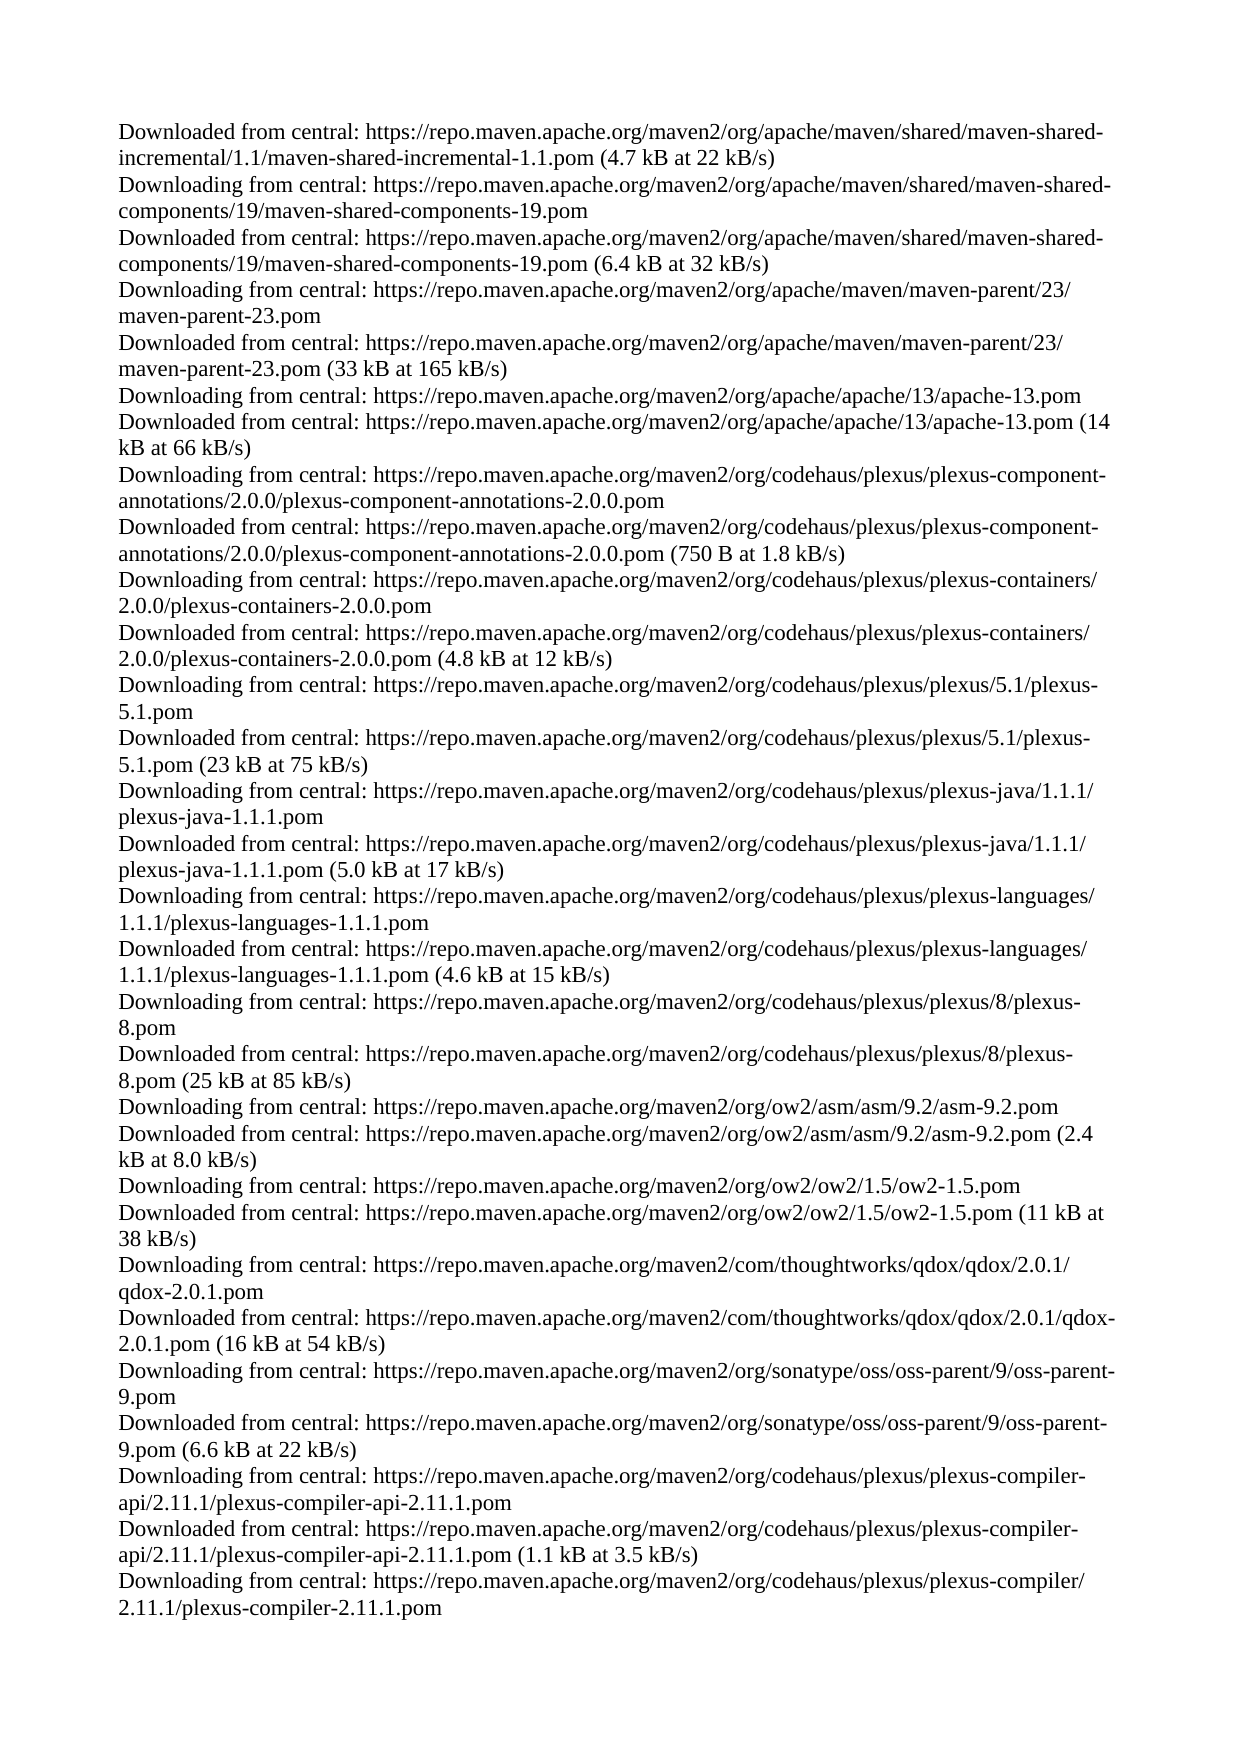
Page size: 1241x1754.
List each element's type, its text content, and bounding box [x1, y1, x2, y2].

text Downloaded from central: https://repo.maven.apache.org/maven2/org/codehaus/plexus/plexus-component-annotations/2.0.0/plexus-component-annotations-2.0.0.pom (750 B at 1.8 kB/s) [118, 513, 1122, 566]
text Downloaded from central: https://repo.maven.apache.org/maven2/org/apache/maven/shared/maven-shared-incremental/1.1/maven-shared-incremental-1.1.pom (4.7 kB at 22 kB/s) [118, 118, 1122, 171]
text Downloaded from central: https://repo.maven.apache.org/maven2/org/ow2/ow2/1.5/ow2-1.5.pom (11 kB at 38 kB/s) [118, 1199, 1122, 1251]
text Downloaded from central: https://repo.maven.apache.org/maven2/org/codehaus/plexus/plexus-languages/1.1.1/plexus-languages-1.1.1.pom (4.6 kB at 15 kB/s) [118, 935, 1122, 988]
text Downloading from central: https://repo.maven.apache.org/maven2/org/ow2/asm/asm/9.2/asm-9.2.pom [118, 1093, 1122, 1119]
text Downloading from central: https://repo.maven.apache.org/maven2/org/codehaus/plexus/plexus/8/plexus-8.pom [118, 988, 1122, 1041]
text Downloaded from central: https://repo.maven.apache.org/maven2/org/apache/apache/13/apache-13.pom (14 kB at 66 kB/s) [118, 408, 1122, 461]
text Downloading from central: https://repo.maven.apache.org/maven2/org/codehaus/plexus/plexus-compiler/2.11.1/plexus-compiler-2.11.1.pom [118, 1568, 1122, 1620]
text Downloading from central: https://repo.maven.apache.org/maven2/org/apache/maven/maven-parent/23/maven-parent-23.pom [118, 276, 1122, 329]
text Downloading from central: https://repo.maven.apache.org/maven2/org/codehaus/plexus/plexus-compiler-api/2.11.1/plexus-compiler-api-2.11.1.pom [118, 1462, 1122, 1515]
text Downloaded from central: https://repo.maven.apache.org/maven2/com/thoughtworks/qdox/qdox/2.0.1/qdox-2.0.1.pom (16 kB at 54 kB/s) [118, 1304, 1122, 1357]
text Downloading from central: https://repo.maven.apache.org/maven2/org/ow2/ow2/1.5/ow2-1.5.pom [118, 1172, 1122, 1199]
text Downloaded from central: https://repo.maven.apache.org/maven2/org/codehaus/plexus/plexus/8/plexus-8.pom (25 kB at 85 kB/s) [118, 1041, 1122, 1093]
text Downloading from central: https://repo.maven.apache.org/maven2/org/codehaus/plexus/plexus-component-annotations/2.0.0/plexus-component-annotations-2.0.0.pom [118, 461, 1122, 513]
text Downloaded from central: https://repo.maven.apache.org/maven2/org/apache/maven/shared/maven-shared-components/19/maven-shared-components-19.pom (6.4 kB at 32 kB/s) [118, 223, 1122, 276]
text Downloading from central: https://repo.maven.apache.org/maven2/org/codehaus/plexus/plexus-containers/2.0.0/plexus-containers-2.0.0.pom [118, 566, 1122, 619]
text Downloading from central: https://repo.maven.apache.org/maven2/org/codehaus/plexus/plexus-languages/1.1.1/plexus-languages-1.1.1.pom [118, 882, 1122, 935]
text Downloaded from central: https://repo.maven.apache.org/maven2/org/codehaus/plexus/plexus-containers/2.0.0/plexus-containers-2.0.0.pom (4.8 kB at 12 kB/s) [118, 619, 1122, 672]
text Downloading from central: https://repo.maven.apache.org/maven2/org/sonatype/oss/oss-parent/9/oss-parent-9.pom [118, 1357, 1122, 1409]
text Downloaded from central: https://repo.maven.apache.org/maven2/org/codehaus/plexus/plexus-compiler-api/2.11.1/plexus-compiler-api-2.11.1.pom (1.1 kB at 3.5 kB/s) [118, 1515, 1122, 1568]
text Downloaded from central: https://repo.maven.apache.org/maven2/org/codehaus/plexus/plexus-java/1.1.1/plexus-java-1.1.1.pom (5.0 kB at 17 kB/s) [118, 830, 1122, 882]
text Downloading from central: https://repo.maven.apache.org/maven2/org/codehaus/plexus/plexus-java/1.1.1/plexus-java-1.1.1.pom [118, 777, 1122, 830]
text Downloaded from central: https://repo.maven.apache.org/maven2/org/apache/maven/maven-parent/23/maven-parent-23.pom (33 kB at 165 kB/s) [118, 329, 1122, 382]
text Downloading from central: https://repo.maven.apache.org/maven2/org/apache/maven/shared/maven-shared-components/19/maven-shared-components-19.pom [118, 171, 1122, 223]
text Downloaded from central: https://repo.maven.apache.org/maven2/org/sonatype/oss/oss-parent/9/oss-parent-9.pom (6.6 kB at 22 kB/s) [118, 1409, 1122, 1462]
text Downloading from central: https://repo.maven.apache.org/maven2/org/codehaus/plexus/plexus/5.1/plexus-5.1.pom [118, 672, 1122, 724]
text Downloading from central: https://repo.maven.apache.org/maven2/com/thoughtworks/qdox/qdox/2.0.1/qdox-2.0.1.pom [118, 1251, 1122, 1304]
text Downloading from central: https://repo.maven.apache.org/maven2/org/apache/apache/13/apache-13.pom [118, 382, 1122, 408]
text Downloaded from central: https://repo.maven.apache.org/maven2/org/codehaus/plexus/plexus/5.1/plexus-5.1.pom (23 kB at 75 kB/s) [118, 724, 1122, 777]
text Downloaded from central: https://repo.maven.apache.org/maven2/org/ow2/asm/asm/9.2/asm-9.2.pom (2.4 kB at 8.0 kB/s) [118, 1119, 1122, 1172]
